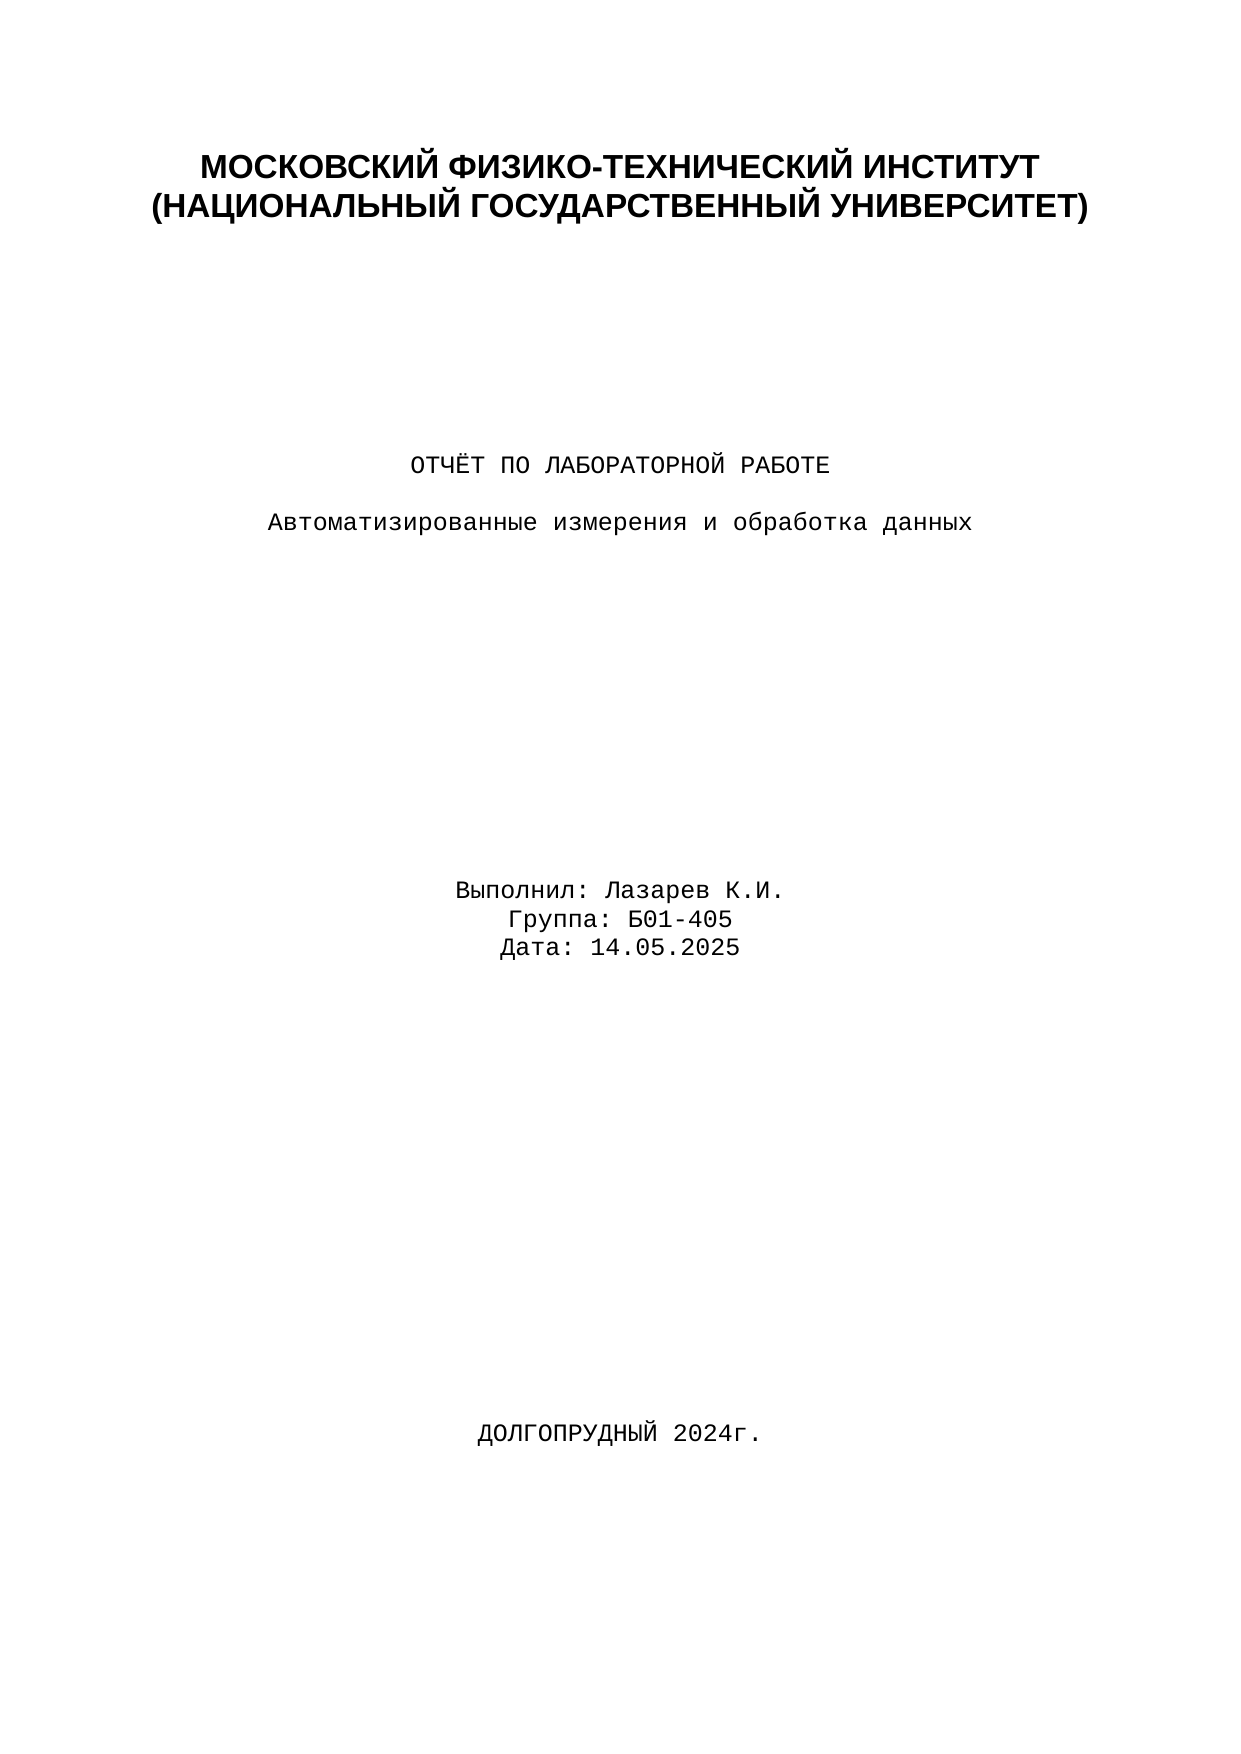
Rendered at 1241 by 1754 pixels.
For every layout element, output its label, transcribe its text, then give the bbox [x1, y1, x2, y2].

text ОТЧЁТ ПО ЛАБОРАТОРНОЙ РАБОТЕ [118, 452, 1122, 481]
subtitle МОСКОВСКИЙ ФИЗИКО-ТЕХНИЧЕСКИЙ ИНСТИТУТ (НАЦИОНАЛЬНЫЙ ГОСУДАРСТВЕННЫЙ УНИВЕРСИТЕТ) [118, 148, 1122, 224]
text Группа: Б01-405 [118, 906, 1122, 935]
text Выполнил: Лазарев К.И. [118, 878, 1122, 906]
text ДОЛГОПРУДНЫЙ 2024г. [118, 1421, 1122, 1449]
text Автоматизированные измерения и обработка данных [118, 509, 1122, 538]
text Дата: 14.05.2025 [118, 935, 1122, 963]
